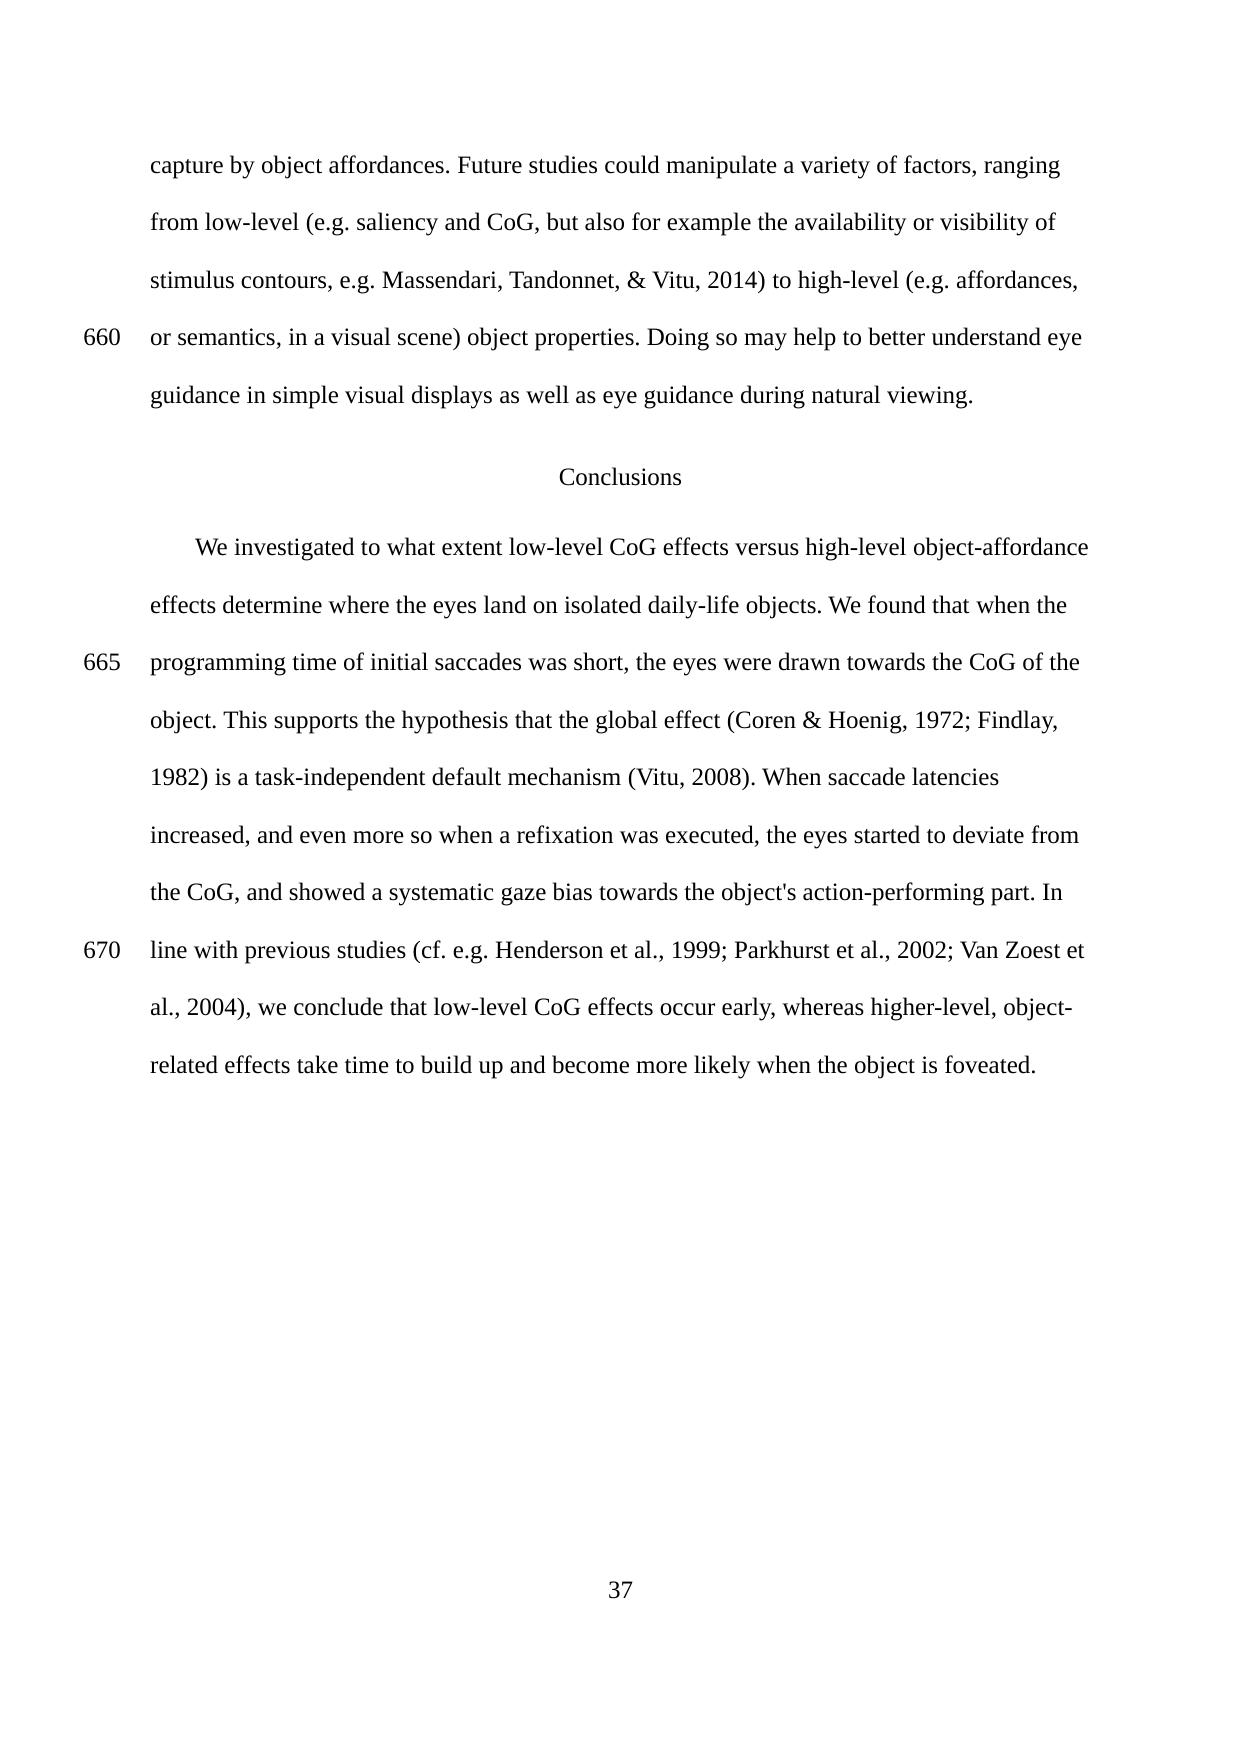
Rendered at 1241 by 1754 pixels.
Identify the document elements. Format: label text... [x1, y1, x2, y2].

text We investigated to what extent low-level CoG effects versus high-level object-affordance effects determine where the eyes land on isolated daily-life objects. We found that when the programming time of initial saccades was short, the eyes were drawn towards the CoG of the object. This supports the hypothesis that the global effect (Coren & Hoenig, 1972; Findlay, 1982) is a task-independent default mechanism (Vitu, 2008). When saccade latencies increased, and even more so when a refixation was executed, the eyes started to deviate from the CoG, and showed a systematic gaze bias towards the object's action-performing part. In line with previous studies (cf. e.g. Henderson et al., 1999; Parkhurst et al., 2002; Van Zoest et al., 2004), we conclude that low-level CoG effects occur early, whereas higher-level, object-related effects take time to build up and become more likely when the object is foveated. [150, 532, 1091, 1079]
text capture by object affordances. Future studies could manipulate a variety of factors, ranging from low-level (e.g. saliency and CoG, but also for example the availability or visibility of stimulus contours, e.g. Massendari, Tandonnet, & Vitu, 2014) to high-level (e.g. affordances, or semantics, in a visual scene) object properties. Doing so may help to better understand eye guidance in simple visual displays as well as eye guidance during natural viewing. [150, 150, 1091, 409]
subtitle Conclusions [150, 462, 1091, 491]
